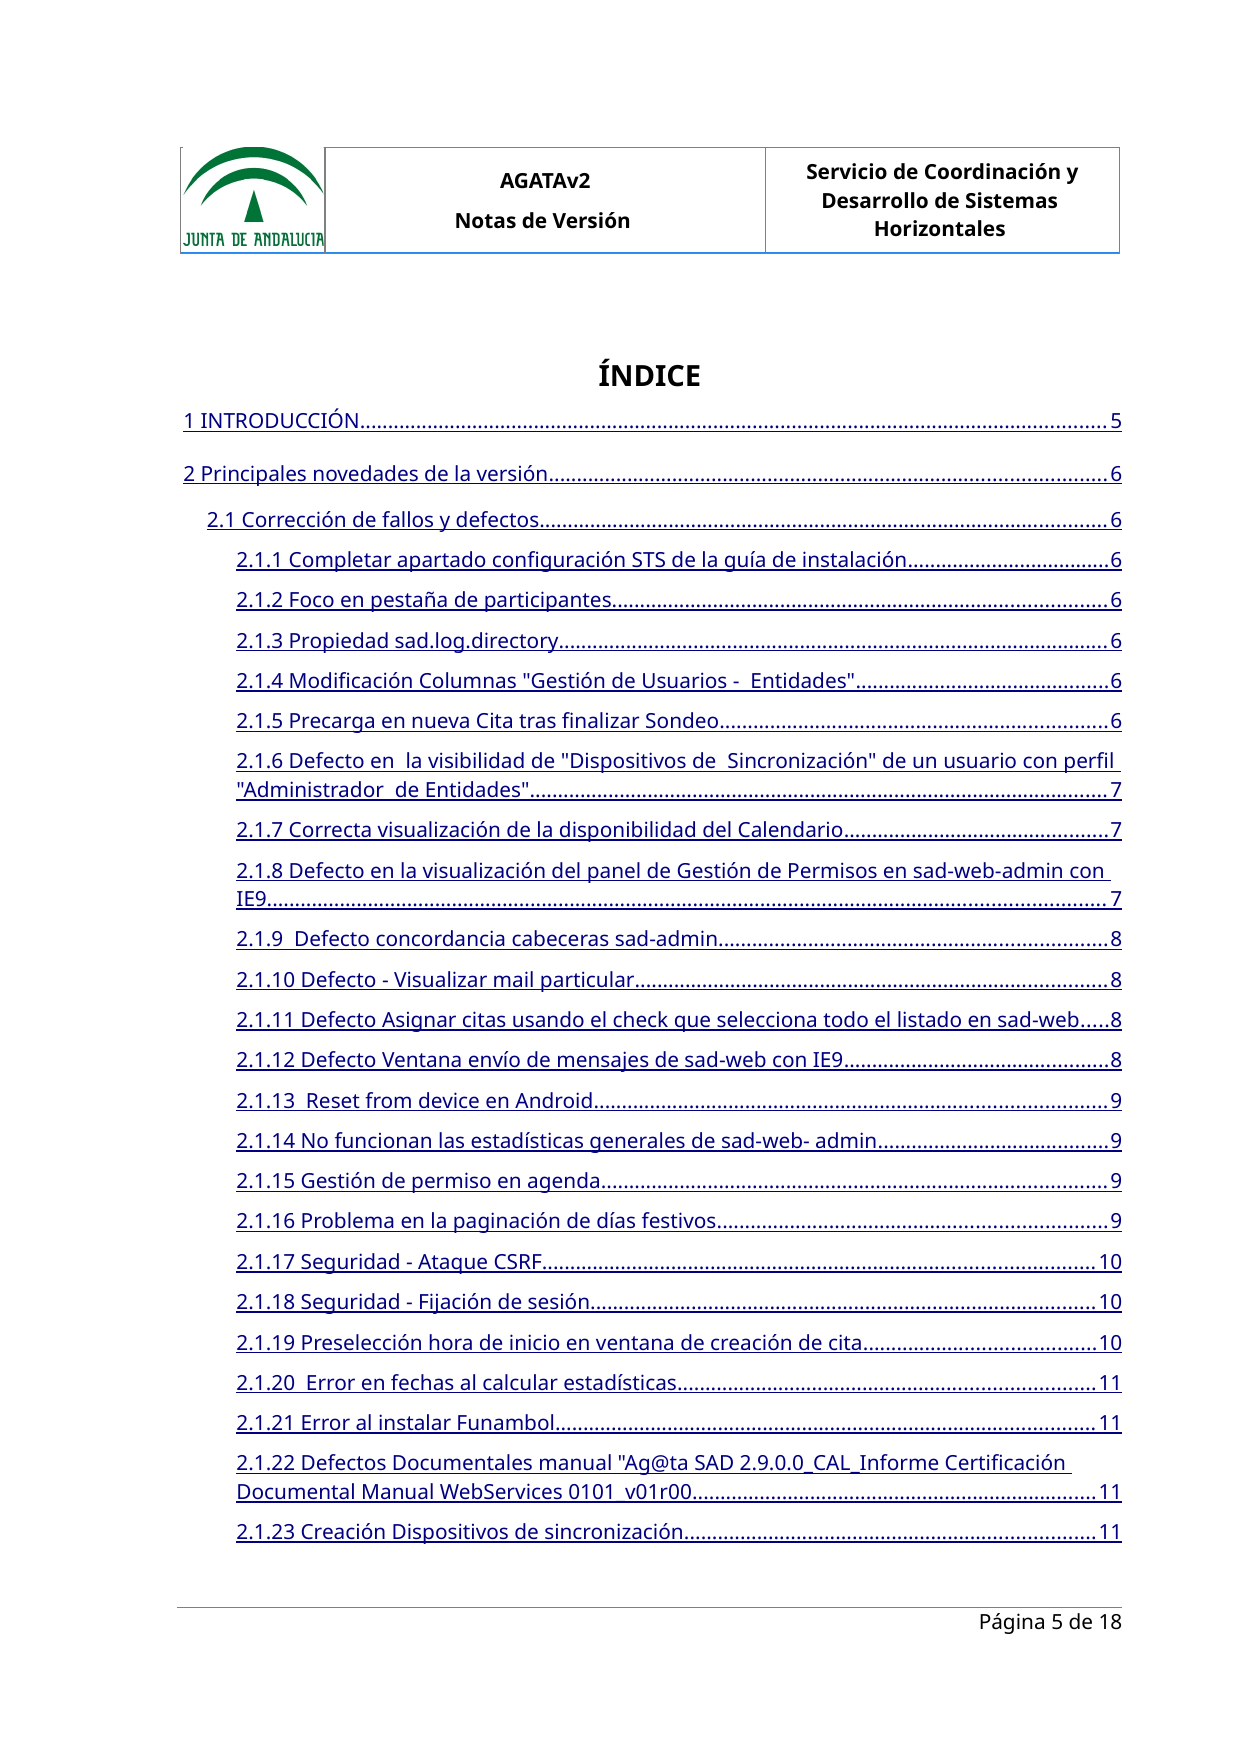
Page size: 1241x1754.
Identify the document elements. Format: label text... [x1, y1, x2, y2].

text 2.1.20 Error en fechas al calcular estadísticas 11 [236, 1368, 1122, 1392]
text 2.1.2 Foco en pestaña de participantes 6 [236, 585, 1122, 609]
text 2 Principales novedades de la versión 6 [183, 459, 1122, 483]
text 2.1.15 Gestión de permiso en agenda 9 [236, 1166, 1122, 1191]
text 1 INTRODUCCIÓN 5 [183, 407, 1122, 431]
text 2.1.17 Seguridad - Ataque CSRF 10 [236, 1247, 1122, 1271]
text 2.1.10 Defecto - Visualizar mail particular 8 [236, 965, 1122, 989]
text 2.1.12 Defecto Ventana envío de mensajes de sad-web con IE9 8 [236, 1045, 1122, 1069]
subtitle ÍNDICE [177, 355, 1122, 395]
text 2.1.23 Creación Dispositivos de sincronización 11 [236, 1517, 1122, 1541]
text 2.1.8 Defecto en la visualización del panel de Gestión de Permisos en sad-web-admin con IE9 7 [236, 856, 1122, 908]
text 2.1.3 Propiedad sad.log.directory 6 [236, 626, 1122, 650]
text 2.1.7 Correcta visualización de la disponibilidad del Calendario 7 [236, 815, 1122, 839]
text 2.1.9 Defecto concordancia cabeceras sad-admin. 8 [236, 924, 1122, 949]
text 2.1.22 Defectos Documentales manual "Ag@ta SAD 2.9.0.0_CAL_Informe Certificación Documental Manual WebServices 0101_v01r00 11 [236, 1448, 1122, 1501]
picture [183, 147, 324, 246]
text 2.1.1 Completar apartado configuración STS de la guía de instalación 6 [236, 545, 1122, 569]
text 2.1.5 Precarga en nueva Cita tras finalizar Sondeo 6 [236, 706, 1122, 731]
text 2.1 Corrección de fallos y defectos 6 [207, 505, 1122, 529]
text 2.1.11 Defecto Asignar citas usando el check que selecciona todo el listado en sad-web 8 [236, 1005, 1122, 1029]
text 2.1.4 Modificación Columnas "Gestión de Usuarios - Entidades" 6 [236, 666, 1122, 690]
text 2.1.6 Defecto en la visibilidad de "Dispositivos de Sincronización" de un usuario con perfil "Administrador de Entidades" 7 [236, 747, 1122, 799]
text 2.1.18 Seguridad - Fijación de sesión 10 [236, 1287, 1122, 1311]
text 2.1.13 Reset from device en Android 9 [236, 1086, 1122, 1110]
text 2.1.21 Error al instalar Funambol 11 [236, 1408, 1122, 1432]
text 2.1.19 Preselección hora de inicio en ventana de creación de cita 10 [236, 1328, 1122, 1352]
text 2.1.16 Problema en la paginación de días festivos 9 [236, 1207, 1122, 1231]
text 2.1.14 No funcionan las estadísticas generales de sad-web- admin 9 [236, 1126, 1122, 1150]
